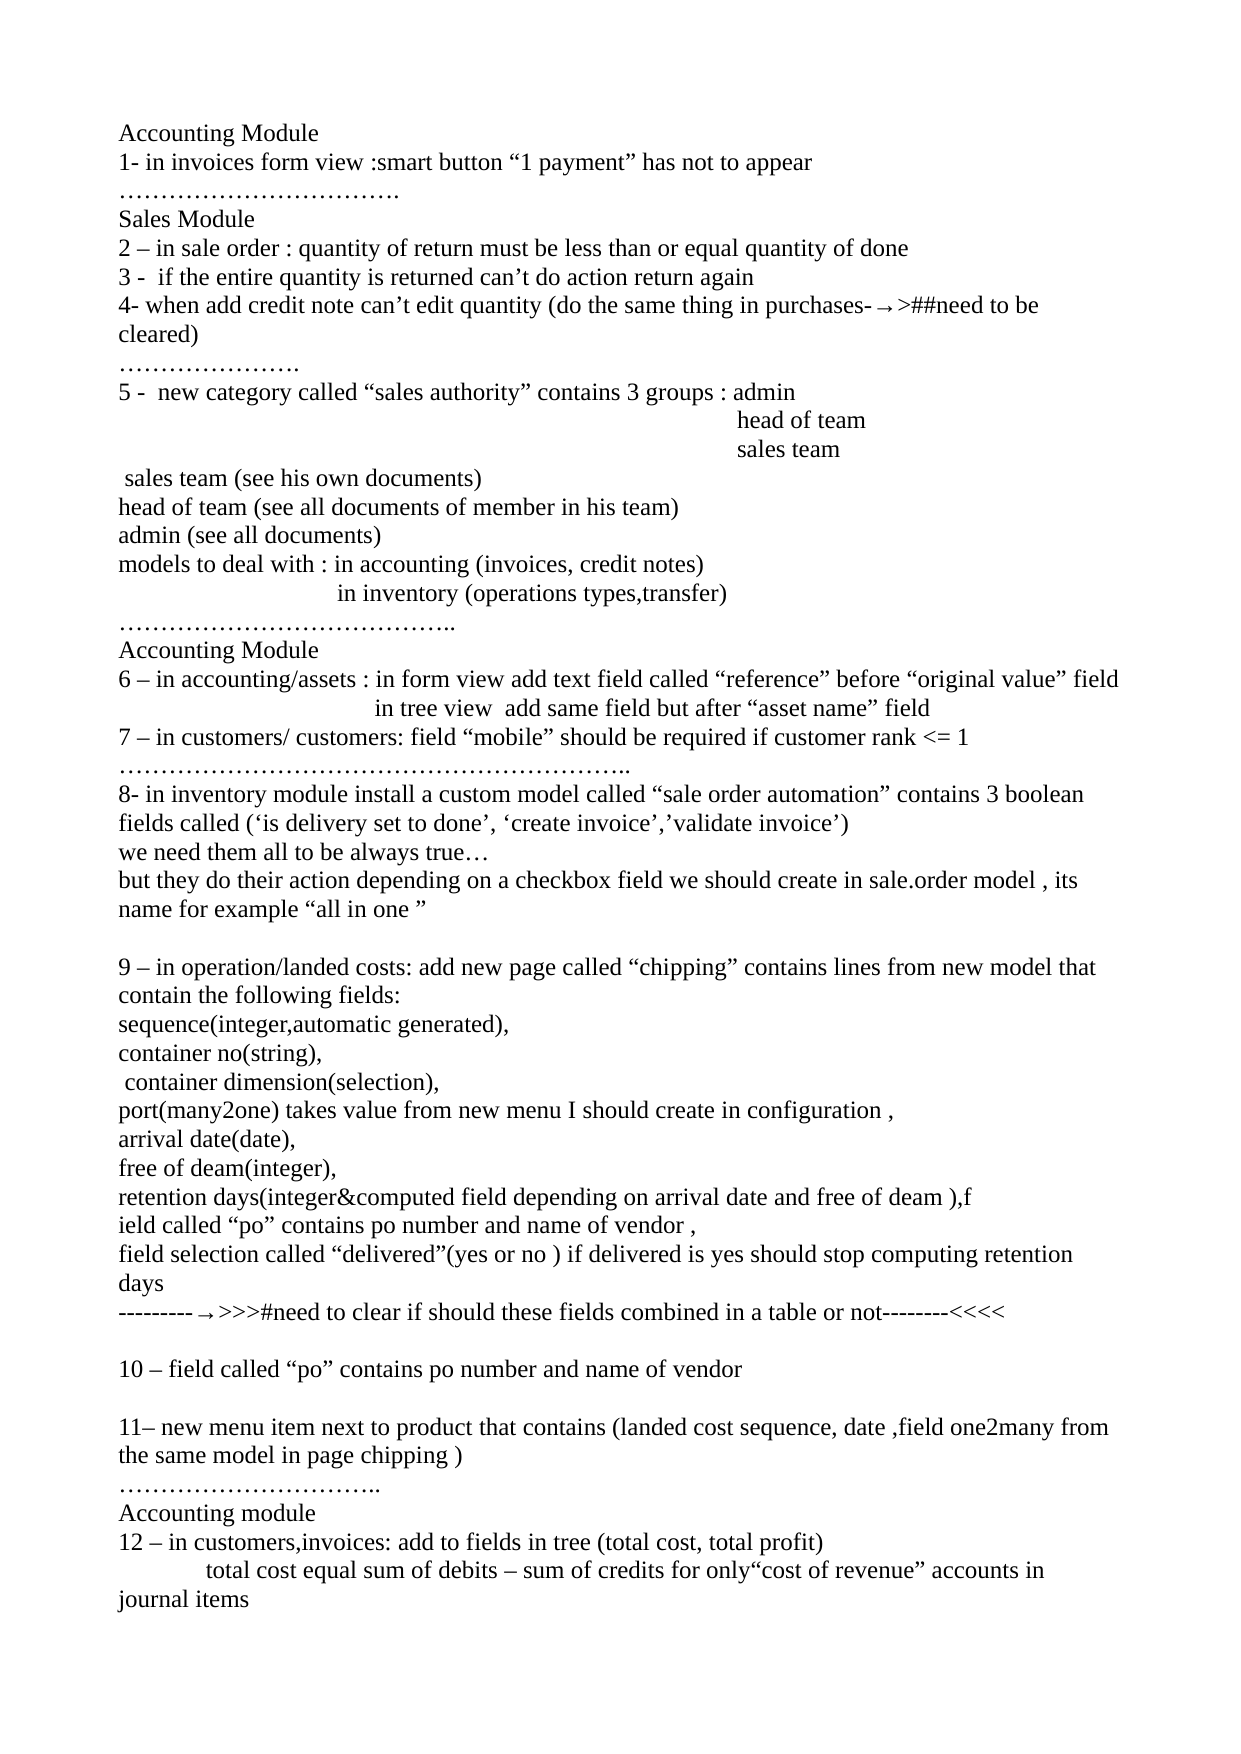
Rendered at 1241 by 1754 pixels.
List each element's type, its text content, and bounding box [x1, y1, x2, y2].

text 11– new menu item next to product that contains (landed cost sequence, date ,field one2many from the same model in page chipping ) [118, 1412, 1122, 1469]
text 8- in inventory module install a custom model called “sale order automation” contains 3 boolean fields called (‘is delivery set to done’, ‘create invoice’,’validate invoice’) [118, 779, 1122, 837]
text 1- in invoices form view :smart button “1 payment” has not to appear [118, 147, 1122, 176]
text port(many2one) takes value from new menu I should create in configuration , [118, 1096, 1122, 1124]
text ………………………………….. [118, 607, 1122, 636]
text Accounting Module [118, 636, 1122, 664]
text total cost equal sum of debits – sum of credits for only“cost of revenue” accounts in journal items [118, 1556, 1122, 1613]
text sales team [118, 434, 1122, 463]
text ……………………………. [118, 176, 1122, 204]
text field selection called “delivered”(yes or no ) if delivered is yes should stop computing retention days [118, 1239, 1122, 1297]
text Sales Module [118, 204, 1122, 233]
text 5 - new category called “sales authority” contains 3 groups : admin [118, 377, 1122, 406]
text 9 – in operation/landed costs: add new page called “chipping” contains lines from new model that contain the following fields: [118, 952, 1122, 1009]
text container no(string), [118, 1038, 1122, 1067]
text arrival date(date), [118, 1124, 1122, 1153]
text sales team (see his own documents) [118, 463, 1122, 492]
text 10 – field called “po” contains po number and name of vendor [118, 1354, 1122, 1383]
text retention days(integer&computed field depending on arrival date and free of deam ),f [118, 1182, 1122, 1211]
text models to deal with : in accounting (invoices, credit notes) [118, 549, 1122, 578]
text sequence(integer,automatic generated), [118, 1009, 1122, 1038]
text in tree view add same field but after “asset name” field [118, 693, 1122, 722]
text Accounting Module [118, 118, 1122, 147]
text head of team (see all documents of member in his team) [118, 492, 1122, 521]
text container dimension(selection), [118, 1067, 1122, 1096]
text 3 - if the entire quantity is returned can’t do action return again [118, 262, 1122, 291]
text Accounting module [118, 1498, 1122, 1527]
text free of deam(integer), [118, 1153, 1122, 1182]
text 7 – in customers/ customers: field “mobile” should be required if customer rank <= 1 [118, 722, 1122, 751]
text …………………………………………………….. [118, 751, 1122, 779]
text 4- when add credit note can’t edit quantity (do the same thing in purchases-→>##need to be cleared) [118, 291, 1122, 348]
text head of team [118, 406, 1122, 434]
text ield called “po” contains po number and name of vendor , [118, 1211, 1122, 1239]
text 6 – in accounting/assets : in form view add text field called “reference” before “original value” field [118, 664, 1122, 693]
text 12 – in customers,invoices: add to fields in tree (total cost, total profit) [118, 1527, 1122, 1556]
text in inventory (operations types,transfer) [118, 578, 1122, 607]
text ………………………….. [118, 1469, 1122, 1498]
text we need them all to be always true… [118, 837, 1122, 866]
text but they do their action depending on a checkbox field we should create in sale.order model , its name for example “all in one ” [118, 866, 1122, 923]
text ---------→>>>#need to clear if should these fields combined in a table or not--------<<<< [118, 1297, 1122, 1326]
text 2 – in sale order : quantity of return must be less than or equal quantity of done [118, 233, 1122, 262]
text admin (see all documents) [118, 521, 1122, 549]
text …………………. [118, 348, 1122, 377]
